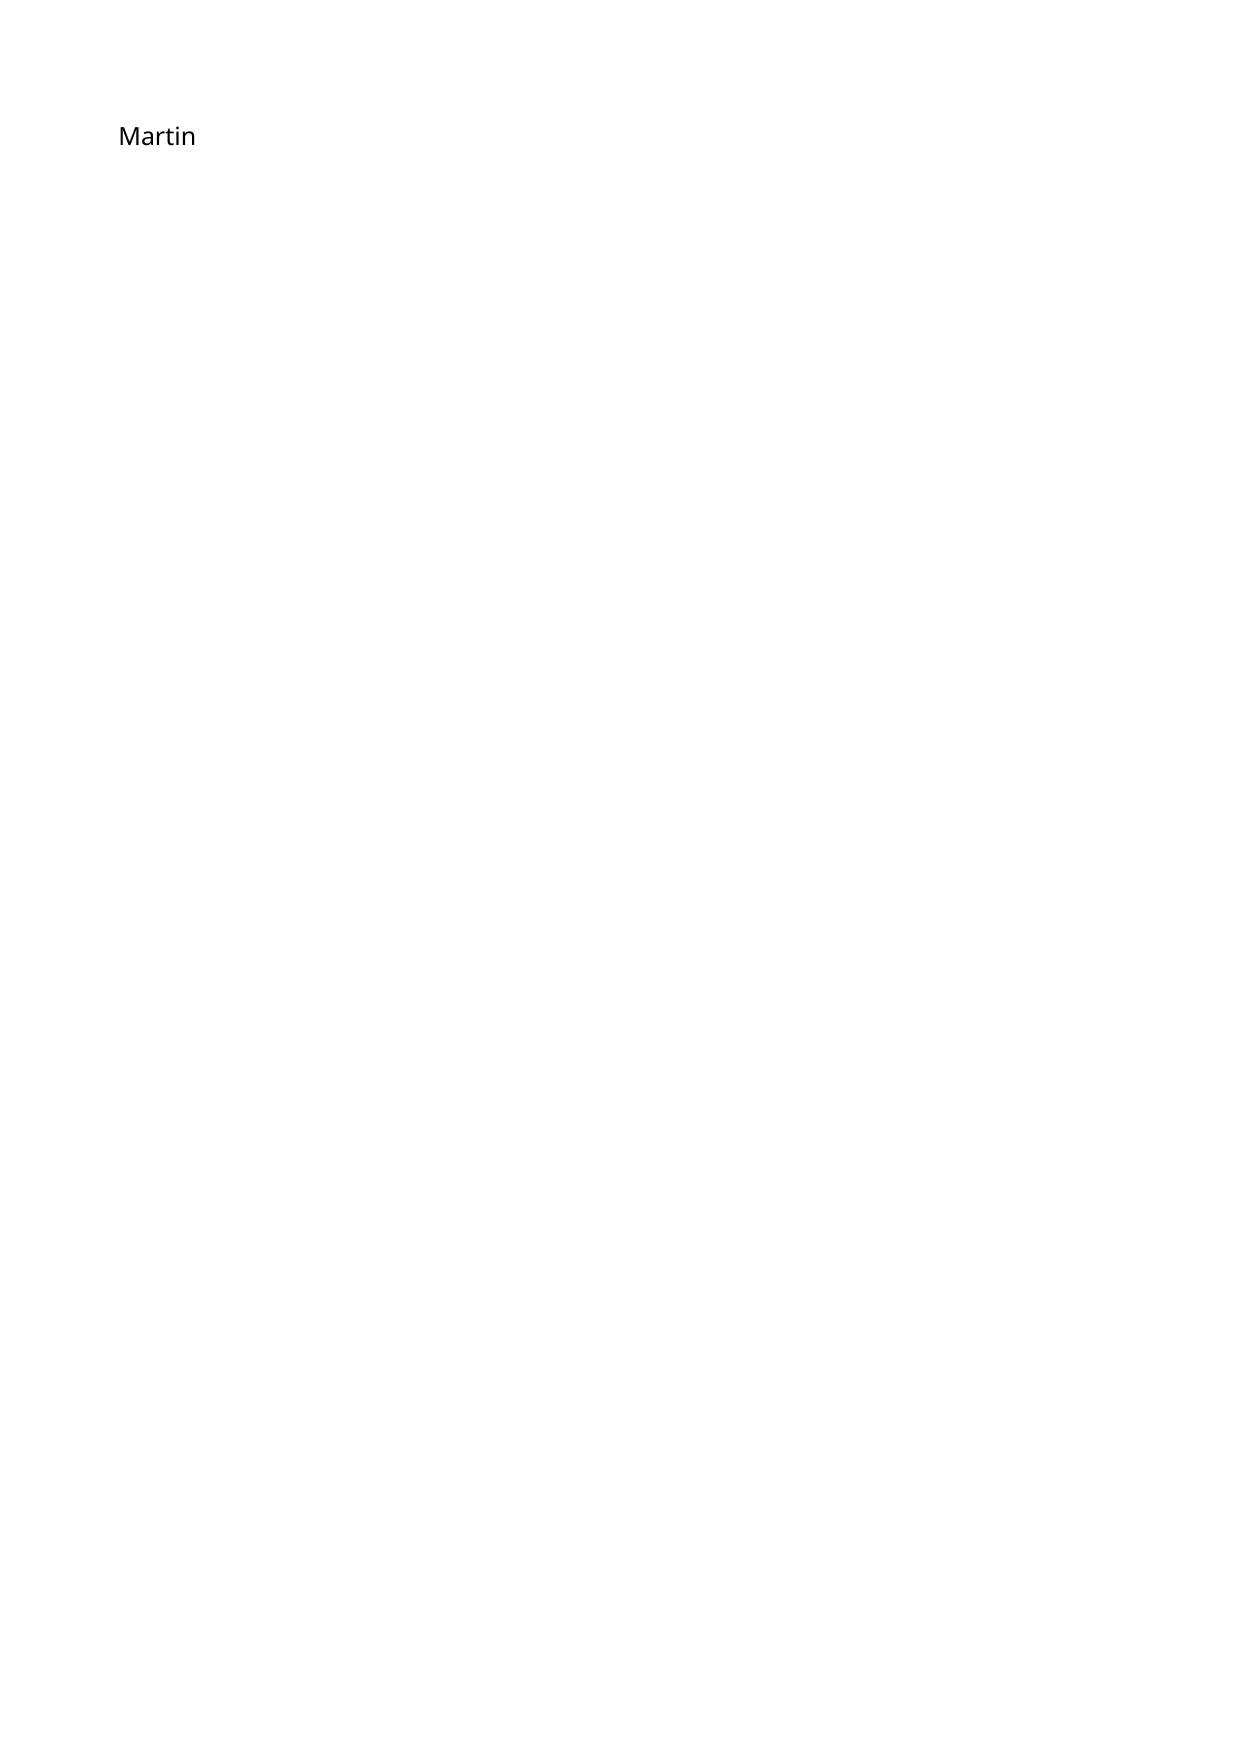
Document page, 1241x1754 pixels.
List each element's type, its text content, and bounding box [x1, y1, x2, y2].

text Martin [118, 118, 1122, 152]
